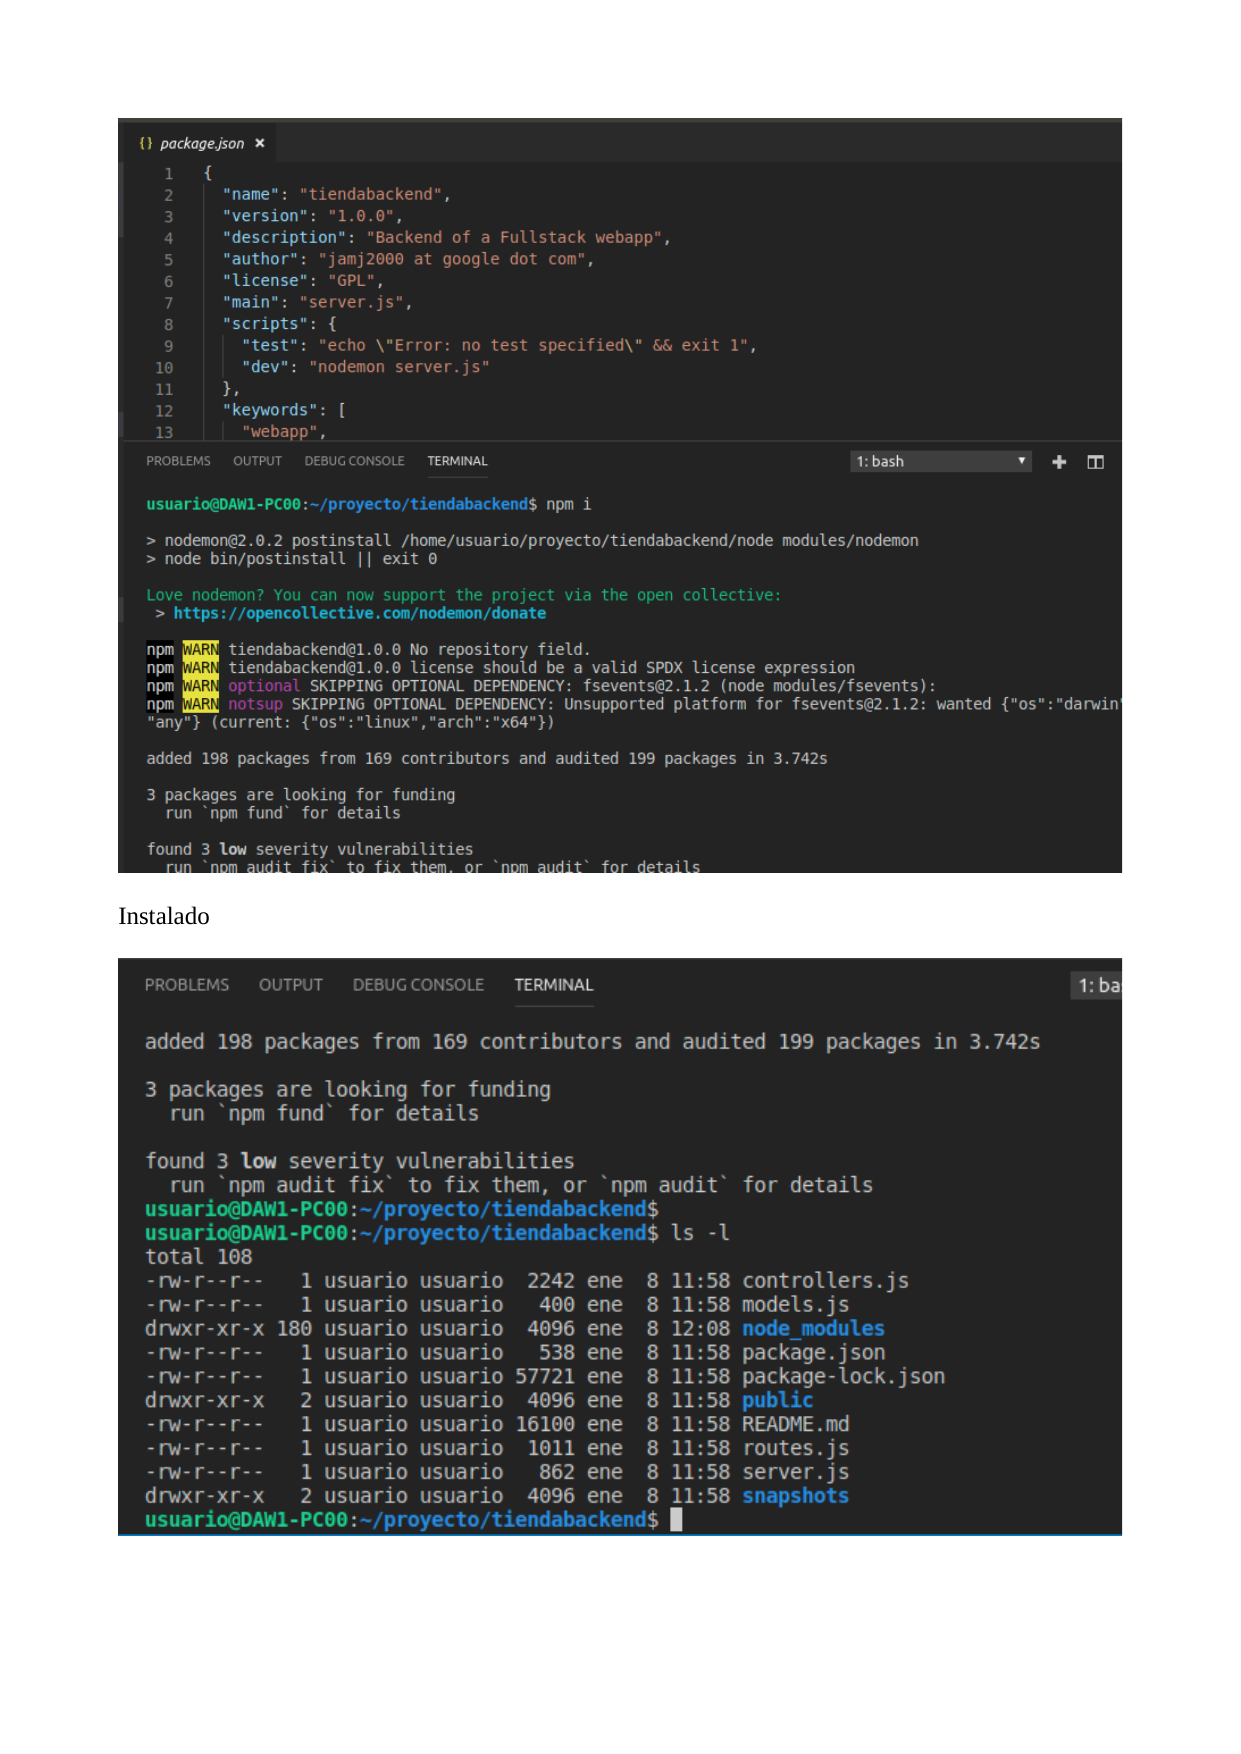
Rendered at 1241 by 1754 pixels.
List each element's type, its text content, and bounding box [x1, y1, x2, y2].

text Instalado [118, 901, 1122, 930]
picture [118, 118, 1123, 873]
picture [118, 958, 1123, 1536]
